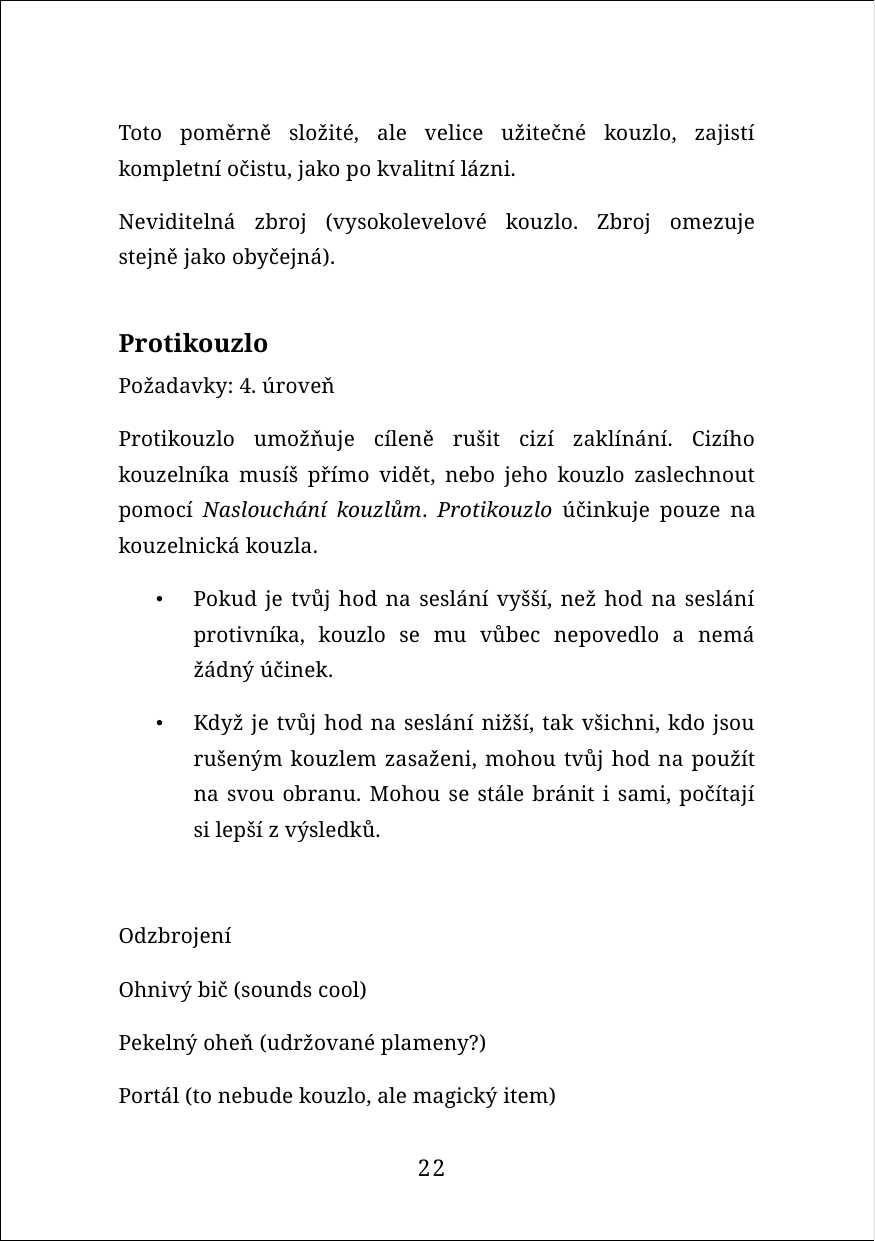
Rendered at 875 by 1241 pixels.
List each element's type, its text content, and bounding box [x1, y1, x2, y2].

list Když je tvůj hod na seslání nižší, tak všichni, kdo jsou rušeným kouzlem zasaženi, mohou tvůj hod na použít na svou obranu. Mohou se stále bránit i sami, počítají si lepší z výsledků. [156, 708, 756, 843]
text Neviditelná zbroj (vysokolevelové kouzlo. Zbroj omezuje stejně jako obyčejná). [118, 207, 756, 271]
text Požadavky: 4. úroveň [118, 371, 756, 399]
subtitle Protikouzlo [118, 325, 756, 359]
text Toto poměrně složité, ale velice užitečné kouzlo, zajistí kompletní očistu, jako po kvalitní lázni. [118, 118, 756, 182]
list Pokud je tvůj hod na seslání vyšší, než hod na seslání protivníka, kouzlo se mu vůbec nepovedlo a nemá žádný účinek. [156, 584, 756, 684]
text Pekelný oheň (udržované plameny?) [118, 1028, 756, 1056]
text Portál (to nebude kouzlo, ale magický item) [118, 1081, 756, 1109]
text Odzbrojení [118, 921, 756, 950]
text Ohnivý bič (sounds cool) [118, 975, 756, 1003]
text Protikouzlo umožňuje cíleně rušit cizí zaklínání. Cizího kouzelníka musíš přímo vidět, nebo jeho kouzlo zaslechnout pomocí Naslouchání kouzlům. Protikouzlo účinkuje pouze na kouzelnická kouzla. [118, 424, 756, 559]
